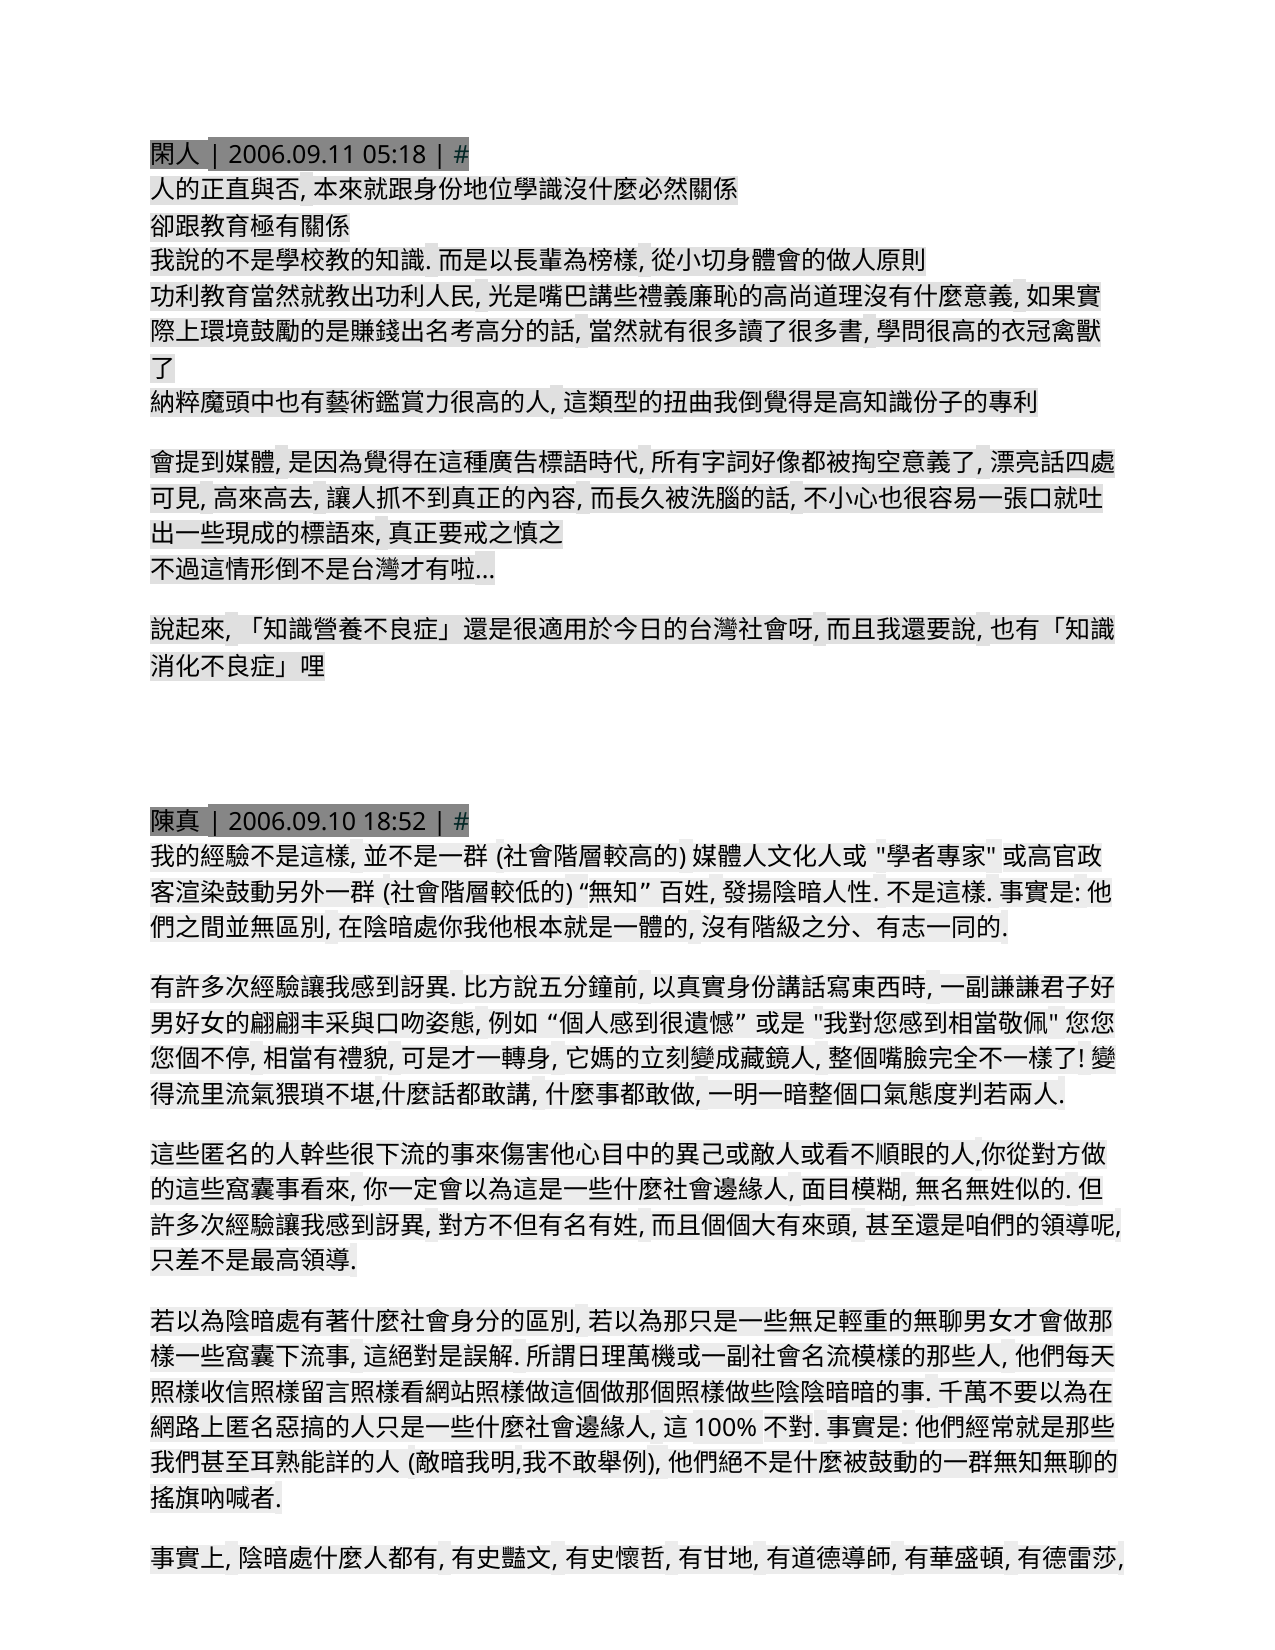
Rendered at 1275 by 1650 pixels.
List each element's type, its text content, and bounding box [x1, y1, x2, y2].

text 有許多次經驗讓我感到訝異. 比方說五分鐘前, 以真實身份講話寫東西時, 一副謙謙君子好男好女的翩翩丰采與口吻姿態, 例如 “個人感到很遺憾” 或是 "我對您感到相當敬佩" 您您您個不停, 相當有禮貌, 可是才一轉身, 它媽的立刻變成藏鏡人, 整個嘴臉完全不一樣了! 變得流里流氣猥瑣不堪,什麼話都敢講, 什麼事都敢做, 一明一暗整個口氣態度判若兩人. [150, 969, 1125, 1110]
text 人的正直與否, 本來就跟身份地位學識沒什麼必然關係 卻跟教育極有關係 我說的不是學校教的知識. 而是以長輩為榜樣, 從小切身體會的做人原則 功利教育當然就教出功利人民, 光是嘴巴講些禮義廉恥的高尚道理沒有什麼意義, 如果實際上環境鼓勵的是賺錢出名考高分的話, 當然就有很多讀了很多書, 學問很高的衣冠禽獸了 納粹魔頭中也有藝術鑑賞力很高的人, 這類型的扭曲我倒覺得是高知識份子的專利 [150, 171, 1125, 419]
text 說起來, 「知識營養不良症」還是很適用於今日的台灣社會呀, 而且我還要說, 也有「知識消化不良症」哩 [150, 610, 1125, 681]
text 會提到媒體, 是因為覺得在這種廣告標語時代, 所有字詞好像都被掏空意義了, 漂亮話四處可見, 高來高去, 讓人抓不到真正的內容, 而長久被洗腦的話, 不小心也很容易一張口就吐出一些現成的標語來, 真正要戒之慎之 不過這情形倒不是台灣才有啦... [150, 444, 1125, 585]
text 陳真 | 2006.09.10 18:52 | # [150, 802, 1125, 837]
text 閑人 | 2006.09.11 05:18 | # [150, 135, 1125, 171]
text [150, 75, 1125, 110]
text 這些匿名的人幹些很下流的事來傷害他心目中的異己或敵人或看不順眼的人,你從對方做的這些窩囊事看來, 你一定會以為這是一些什麼社會邊緣人, 面目模糊, 無名無姓似的. 但許多次經驗讓我感到訝異, 對方不但有名有姓, 而且個個大有來頭, 甚至還是咱們的領導呢, 只差不是最高領導. [150, 1135, 1125, 1277]
text 若以為陰暗處有著什麼社會身分的區別, 若以為那只是一些無足輕重的無聊男女才會做那樣一些窩囊下流事, 這絕對是誤解. 所謂日理萬機或一副社會名流模樣的那些人, 他們每天照樣收信照樣留言照樣看網站照樣做這個做那個照樣做些陰陰暗暗的事. 千萬不要以為在網路上匿名惡搞的人只是一些什麼社會邊緣人, 這100% 不對. 事實是: 他們經常就是那些我們甚至耳熟能詳的人 (敵暗我明,我不敢舉例), 他們絕不是什麼被鼓動的一群無知無聊的搖旗吶喊者. [150, 1302, 1125, 1514]
text 事實上, 陰暗處什麼人都有, 有史豔文, 有史懷哲, 有甘地, 有道德導師, 有華盛頓, 有德雷莎, [150, 1539, 1125, 1575]
text 我的經驗不是這樣, 並不是一群 (社會階層較高的) 媒體人文化人或 "學者專家" 或高官政客渲染鼓動另外一群 (社會階層較低的) “無知” 百姓, 發揚陰暗人性. 不是這樣. 事實是: 他們之間並無區別, 在陰暗處你我他根本就是一體的, 沒有階級之分、有志一同的. [150, 837, 1125, 944]
